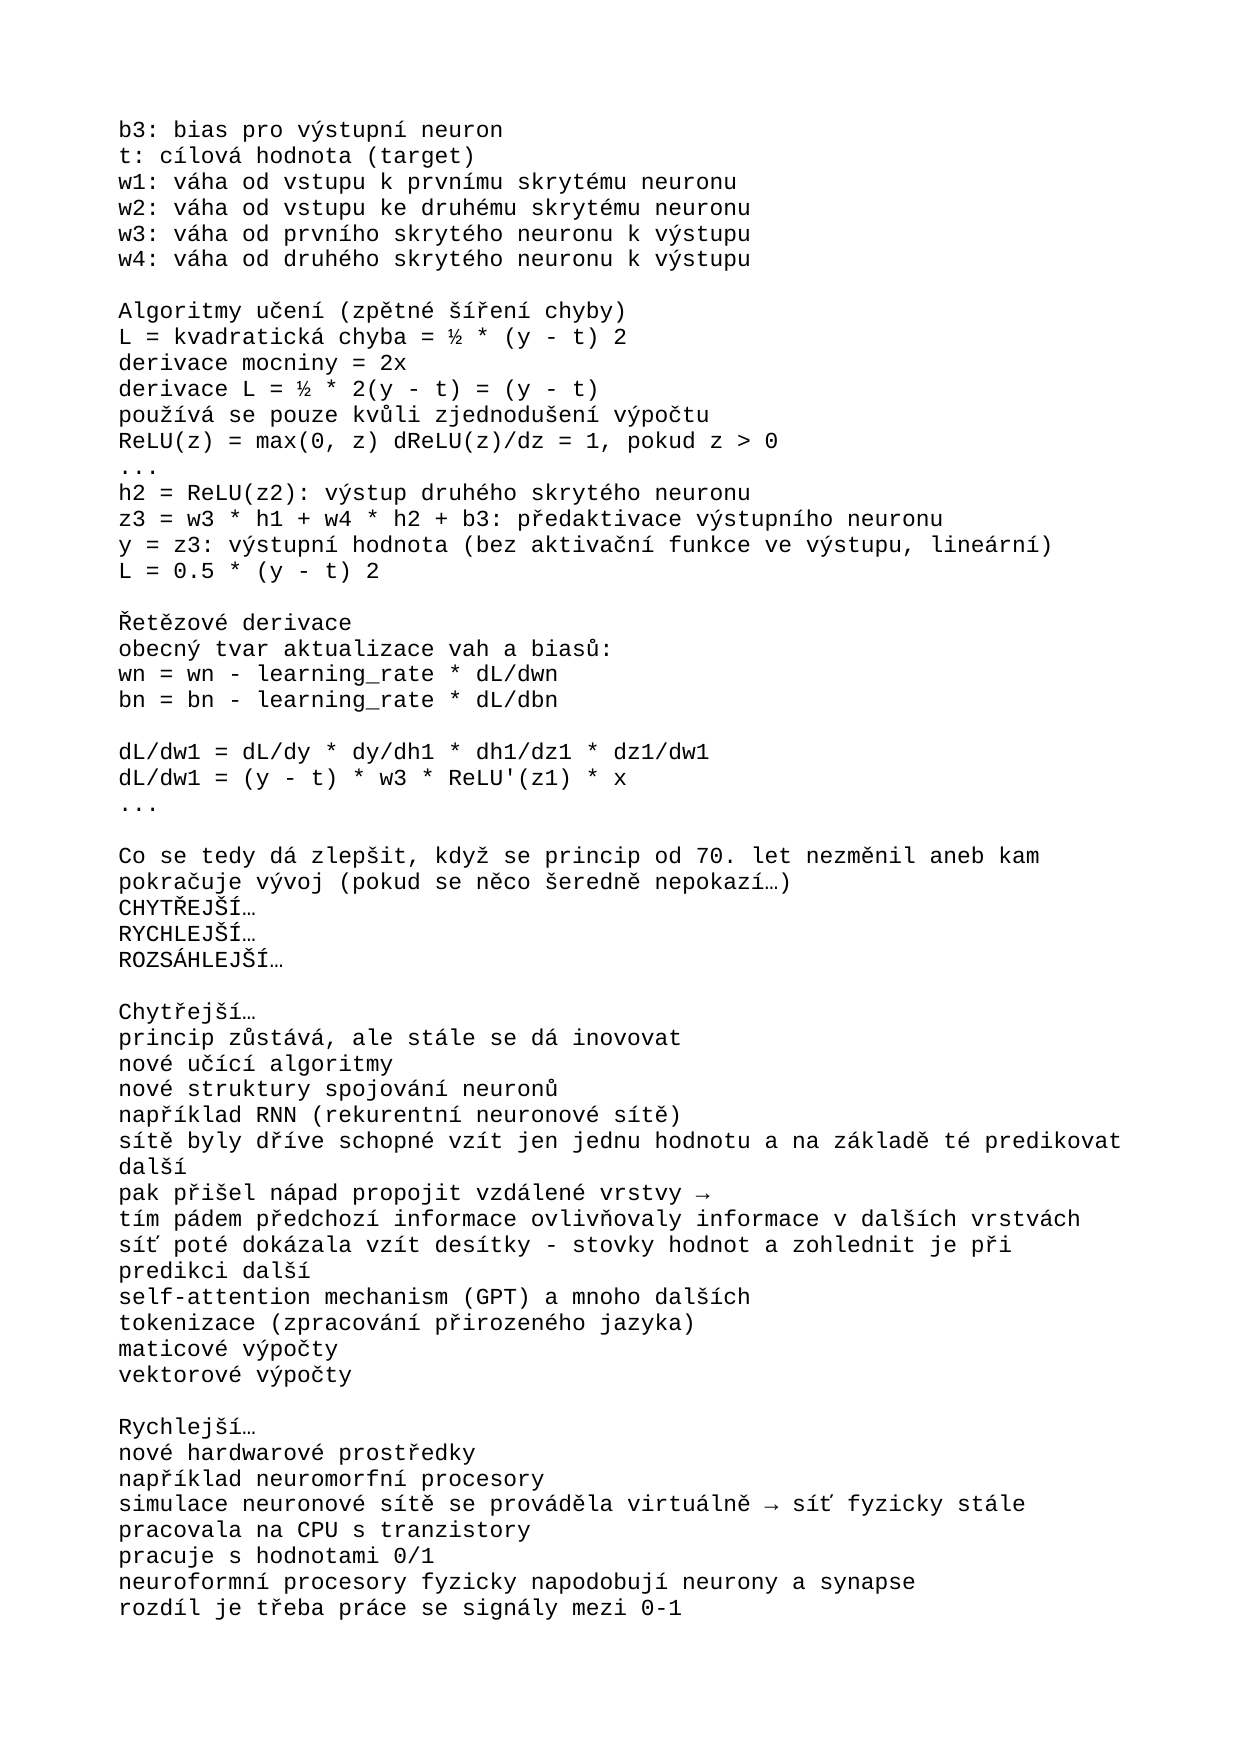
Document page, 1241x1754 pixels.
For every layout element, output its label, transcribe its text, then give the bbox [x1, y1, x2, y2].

text například neuromorfní procesory [118, 1467, 1122, 1493]
text princip zůstává, ale stále se dá inovovat [118, 1026, 1122, 1052]
text rozdíl je třeba práce se signály mezi 0-1 [118, 1597, 1122, 1622]
text sítě byly dříve schopné vzít jen jednu hodnotu a na základě té predikovat další [118, 1130, 1122, 1182]
text obecný tvar aktualizace vah a biasů: [118, 637, 1122, 663]
text maticové výpočty [118, 1337, 1122, 1363]
text používá se pouze kvůli zjednodušení výpočtu [118, 403, 1122, 429]
text například RNN (rekurentní neuronové sítě) [118, 1104, 1122, 1130]
text derivace L = ½ * 2(y - t) = (y - t) [118, 377, 1122, 403]
text y = z3: výstupní hodnota (bez aktivační funkce ve výstupu, lineární) [118, 533, 1122, 559]
text vektorové výpočty [118, 1363, 1122, 1389]
text Algoritmy učení (zpětné šíření chyby) [118, 300, 1122, 326]
text b3: bias pro výstupní neuron [118, 118, 1122, 144]
text t: cílová hodnota (target) [118, 144, 1122, 170]
text RYCHLEJŠÍ… [118, 922, 1122, 948]
text derivace mocniny = 2x [118, 352, 1122, 377]
text pak přišel nápad propojit vzdálené vrstvy → [118, 1182, 1122, 1207]
text ROZSÁHLEJŠÍ… [118, 948, 1122, 974]
text tím pádem předchozí informace ovlivňovaly informace v dalších vrstvách [118, 1207, 1122, 1233]
text z3 = w3 * h1 + w4 * h2 + b3: předaktivace výstupního neuronu [118, 507, 1122, 533]
text simulace neuronové sítě se prováděla virtuálně → síť fyzicky stále pracovala na CPU s tranzistory [118, 1493, 1122, 1545]
text pracuje s hodnotami 0/1 [118, 1545, 1122, 1571]
text Chytřejší… [118, 1000, 1122, 1026]
text nové struktury spojování neuronů [118, 1078, 1122, 1104]
text h2 = ReLU(z2): výstup druhého skrytého neuronu [118, 481, 1122, 507]
text w3: váha od prvního skrytého neuronu k výstupu [118, 222, 1122, 248]
text Co se tedy dá zlepšit, když se princip od 70. let nezměnil aneb kam pokračuje vývoj (pokud se něco šeredně nepokazí…) [118, 844, 1122, 896]
text ... [118, 455, 1122, 481]
text bn = bn - learning_rate * dL/dbn [118, 689, 1122, 715]
text L = kvadratická chyba = ½ * (y - t) 2 [118, 326, 1122, 352]
text dL/dw1 = dL/dy * dy/dh1 * dh1/dz1 * dz1/dw1 [118, 741, 1122, 767]
text L = 0.5 * (y - t) 2 [118, 559, 1122, 585]
text neuroformní procesory fyzicky napodobují neurony a synapse [118, 1571, 1122, 1597]
text CHYTŘEJŠÍ… [118, 896, 1122, 922]
text Řetězové derivace [118, 611, 1122, 637]
text w4: váha od druhého skrytého neuronu k výstupu [118, 248, 1122, 274]
text wn = wn - learning_rate * dL/dwn [118, 663, 1122, 689]
text dL/dw1 = (y - t) * w3 * ReLU'(z1) * x [118, 767, 1122, 792]
text ... [118, 792, 1122, 818]
text Rychlejší… [118, 1415, 1122, 1441]
text self-attention mechanism (GPT) a mnoho dalších [118, 1285, 1122, 1311]
text tokenizace (zpracování přirozeného jazyka) [118, 1311, 1122, 1337]
text nové hardwarové prostředky [118, 1441, 1122, 1467]
text w1: váha od vstupu k prvnímu skrytému neuronu [118, 170, 1122, 196]
text ReLU(z) = max(0, z) dReLU(z)/dz = 1, pokud z > 0 [118, 429, 1122, 455]
text w2: váha od vstupu ke druhému skrytému neuronu [118, 196, 1122, 222]
text nové učící algoritmy [118, 1052, 1122, 1078]
text síť poté dokázala vzít desítky - stovky hodnot a zohlednit je při predikci další [118, 1233, 1122, 1285]
